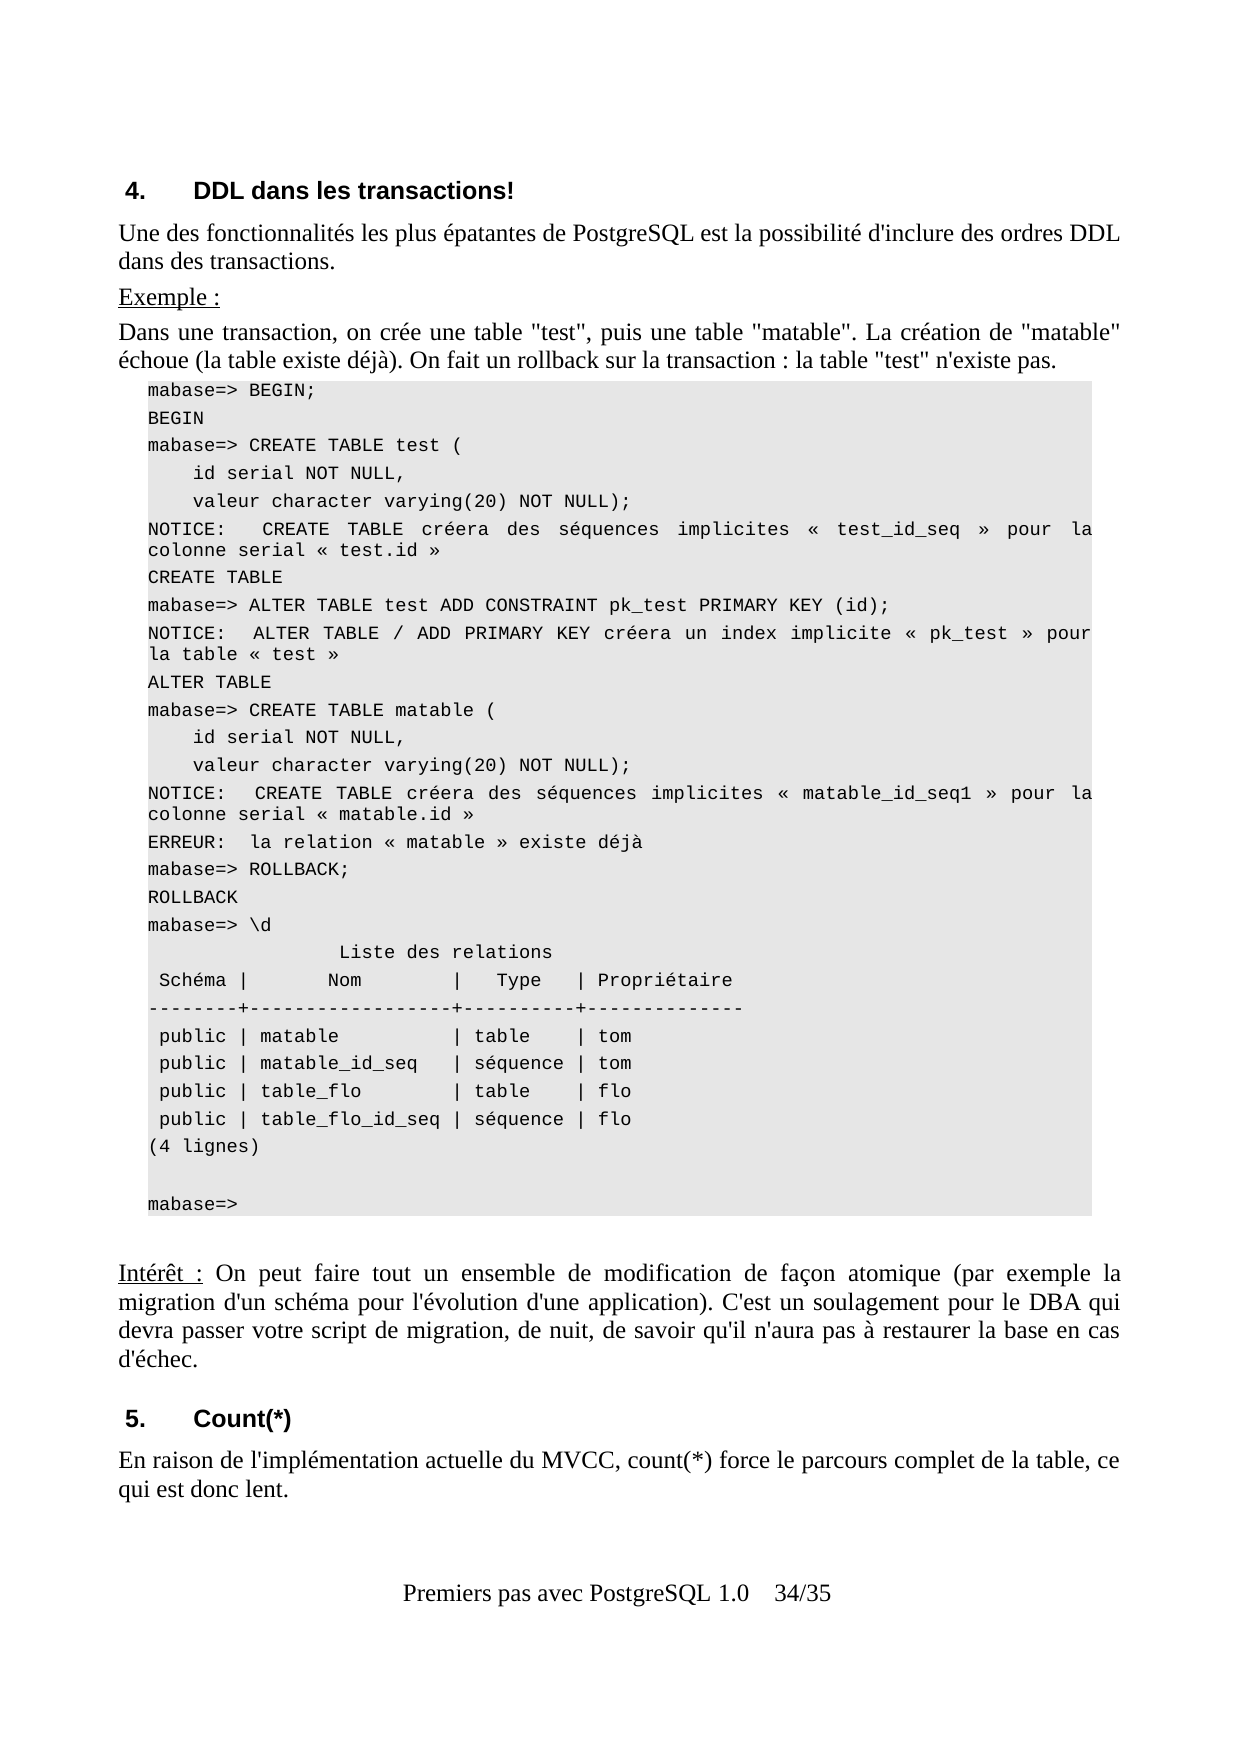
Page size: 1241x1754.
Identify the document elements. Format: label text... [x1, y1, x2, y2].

text mabase=> BEGIN; [148, 381, 1092, 402]
text valeur character varying(20) NOT NULL); [148, 756, 1092, 777]
text public | table_flo | table | flo [148, 1082, 1092, 1103]
subtitle Count(*) [118, 1404, 1122, 1433]
text valeur character varying(20) NOT NULL); [148, 492, 1092, 513]
text id serial NOT NULL, [148, 728, 1092, 749]
text --------+------------------+----------+-------------- [148, 999, 1092, 1020]
text public | matable_id_seq | séquence | tom [148, 1054, 1092, 1075]
text NOTICE: ALTER TABLE / ADD PRIMARY KEY créera un index implicite « pk_test » pour la table « test » [148, 624, 1092, 666]
text ALTER TABLE [148, 673, 1092, 694]
subtitle DDL dans les transactions! [118, 176, 1122, 205]
text public | matable | table | tom [148, 1026, 1092, 1048]
text Schéma | Nom | Type | Propriétaire [148, 971, 1092, 992]
text (4 lignes) [148, 1137, 1092, 1158]
text BEGIN [148, 408, 1092, 430]
text Une des fonctionnalités les plus épatantes de PostgreSQL est la possibilité d'inclure des ordres DDL dans des transactions. [118, 218, 1122, 275]
text public | table_flo_id_seq | séquence | flo [148, 1109, 1092, 1131]
text En raison de l'implémentation actuelle du MVCC, count(*) force le parcours complet de la table, ce qui est donc lent. [118, 1446, 1122, 1503]
text Exemple : [118, 282, 1122, 310]
text ROLLBACK [148, 888, 1092, 909]
text mabase=> ROLLBACK; [148, 860, 1092, 881]
text Intérêt : On peut faire tout un ensemble de modification de façon atomique (par exemple la migration d'un schéma pour l'évolution d'une application). C'est un soulagement pour le DBA qui devra passer votre script de migration, de nuit, de savoir qu'il n'aura pas à restaurer la base en cas d'échec. [118, 1258, 1122, 1373]
text mabase=> [148, 1193, 1092, 1216]
text NOTICE: CREATE TABLE créera des séquences implicites « test_id_seq » pour la colonne serial « test.id » [148, 519, 1092, 562]
text id serial NOT NULL, [148, 464, 1092, 485]
text Dans une transaction, on crée une table "test", puis une table "matable". La création de "matable" échoue (la table existe déjà). On fait un rollback sur la transaction : la table "test" n'existe pas. [118, 317, 1122, 374]
text mabase=> ALTER TABLE test ADD CONSTRAINT pk_test PRIMARY KEY (id); [148, 596, 1092, 617]
text mabase=> CREATE TABLE matable ( [148, 700, 1092, 722]
text Liste des relations [148, 943, 1092, 964]
text NOTICE: CREATE TABLE créera des séquences implicites « matable_id_seq1 » pour la colonne serial « matable.id » [148, 783, 1092, 826]
text ERREUR: la relation « matable » existe déjà [148, 832, 1092, 854]
text mabase=> \d [148, 916, 1092, 937]
text CREATE TABLE [148, 568, 1092, 589]
text mabase=> CREATE TABLE test ( [148, 436, 1092, 457]
